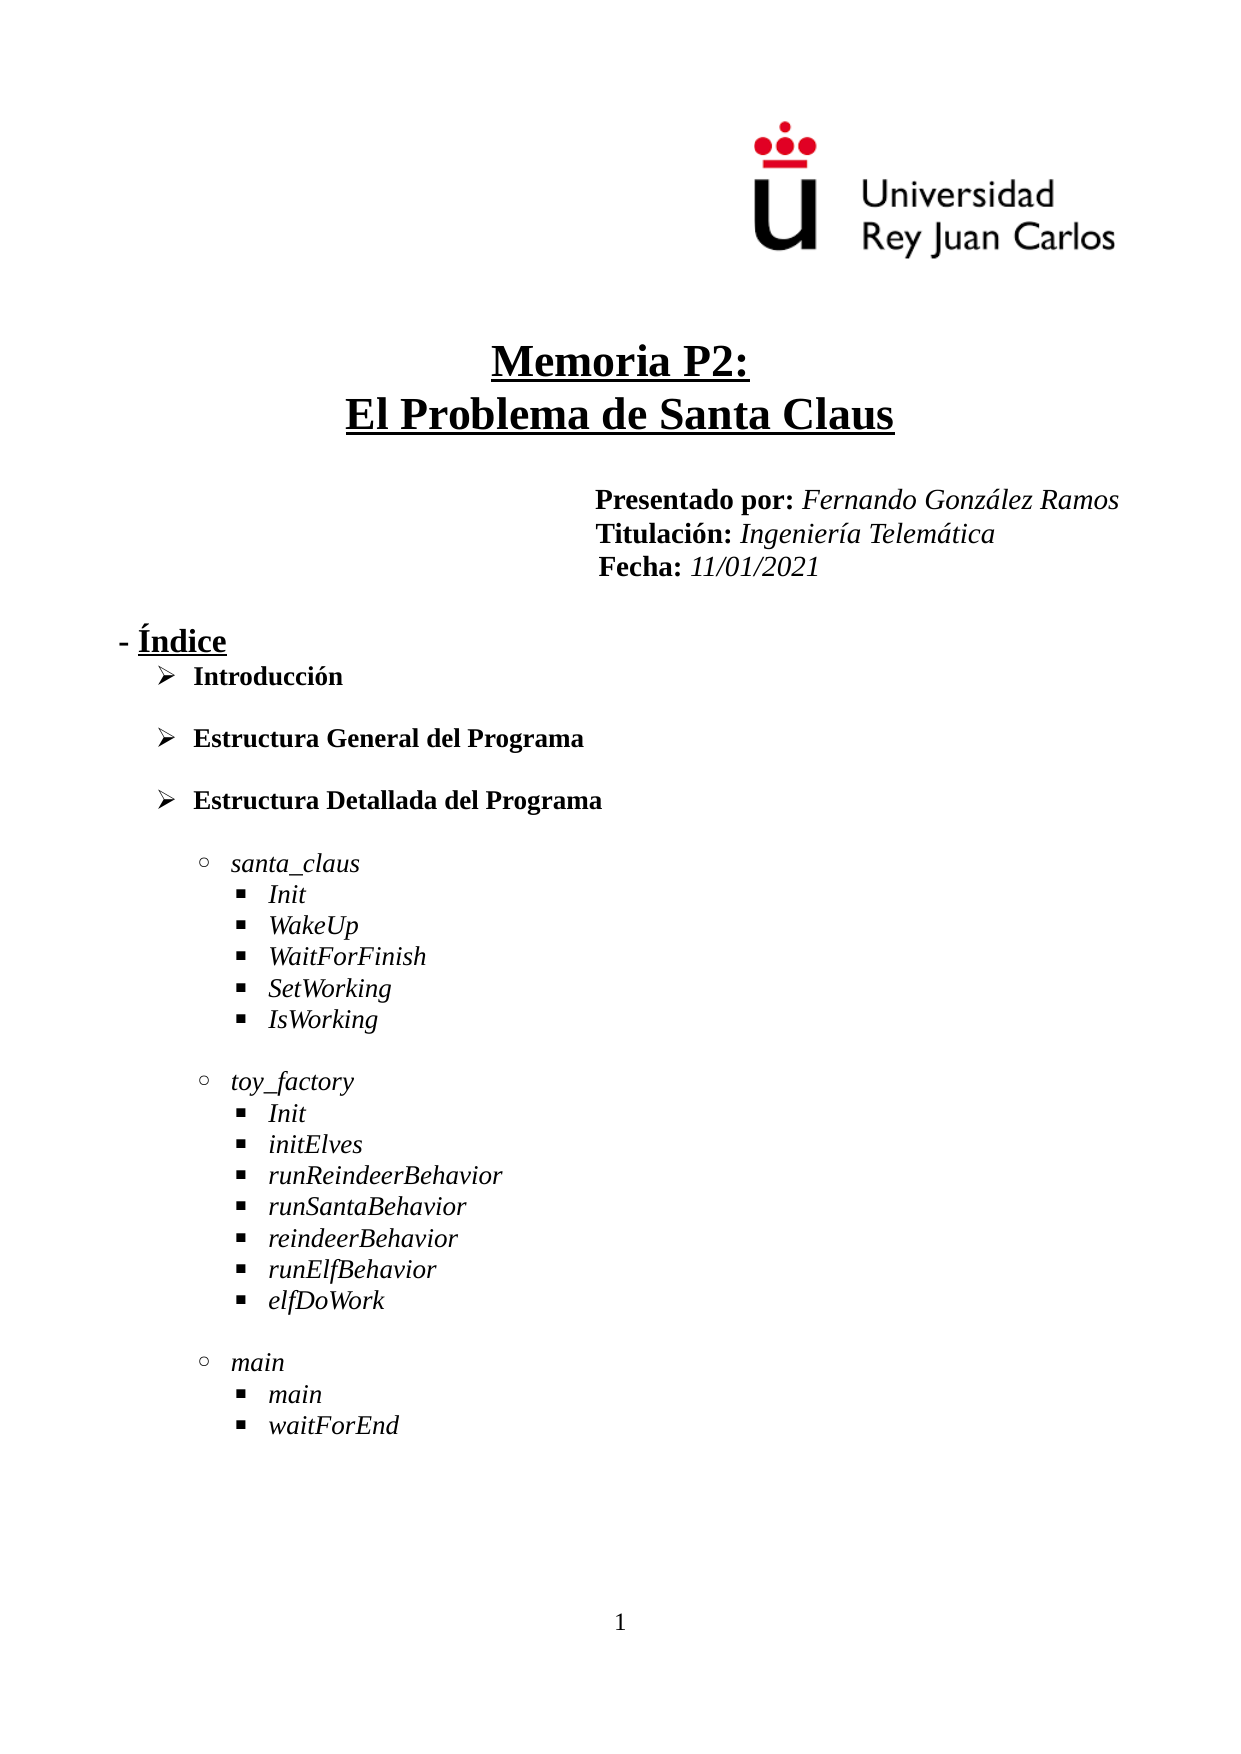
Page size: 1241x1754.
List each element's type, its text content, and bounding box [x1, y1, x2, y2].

list IsWorking [231, 1003, 1122, 1034]
list waitForEnd [231, 1409, 1122, 1440]
list Init [231, 878, 1122, 909]
text - Índice [118, 621, 1122, 659]
list runElfBehavior [231, 1253, 1122, 1284]
list Estructura Detallada del Programa [156, 784, 1122, 816]
list Introducción [156, 659, 1122, 691]
list WakeUp [231, 909, 1122, 941]
list SetWorking [231, 972, 1122, 1003]
list Init [231, 1097, 1122, 1128]
text Presentado por: Fernando González Ramos [118, 482, 1122, 516]
list Estructura General del Programa [156, 722, 1122, 753]
list main [231, 1378, 1122, 1409]
list santa_claus [193, 847, 1122, 878]
text El Problema de Santa Claus [118, 386, 1122, 439]
list toy_factory [193, 1065, 1122, 1097]
text Titulación: Ingeniería Telemática [118, 516, 1122, 549]
list initElves [231, 1128, 1122, 1159]
text Memoria P2: [118, 334, 1122, 386]
text Fecha: 11/01/2021 [118, 549, 1122, 583]
list reindeerBehavior [231, 1222, 1122, 1253]
list runSantaBehavior [231, 1190, 1122, 1222]
list main [193, 1347, 1122, 1378]
list WaitForFinish [231, 941, 1122, 972]
list elfDoWork [231, 1284, 1122, 1315]
list runReindeerBehavior [231, 1159, 1122, 1190]
picture [754, 89, 1115, 291]
